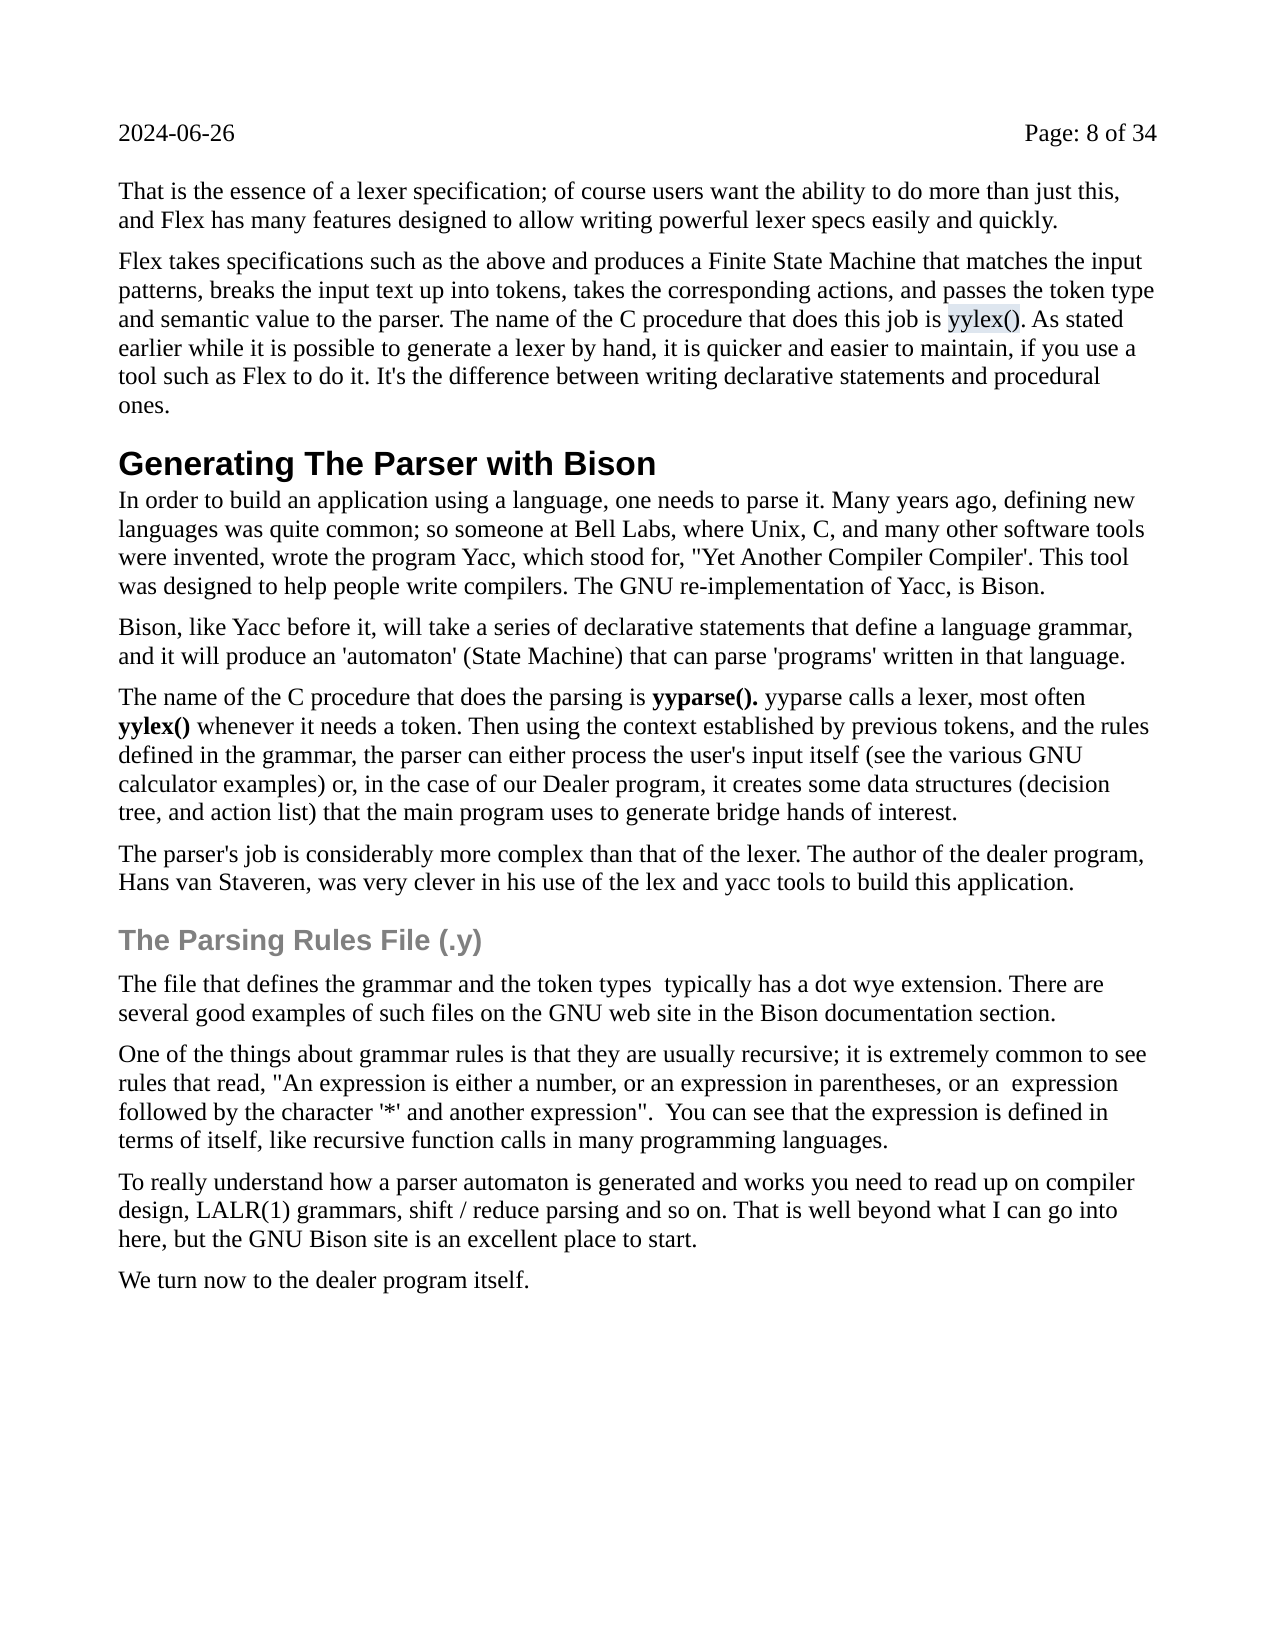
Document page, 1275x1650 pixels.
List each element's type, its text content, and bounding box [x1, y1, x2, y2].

text In order to build an application using a language, one needs to parse it. Many years ago, defining new languages was quite common; so someone at Bell Labs, where Unix, C, and many other software tools were invented, wrote the program Yacc, which stood for, "Yet Another Compiler Compiler'. This tool was designed to help people write compilers. The GNU re-implementation of Yacc, is Bison. [118, 485, 1157, 600]
text The file that defines the grammar and the token types typically has a dot wye extension. There are several good examples of such files on the GNU web site in the Bison documentation section. [118, 969, 1157, 1027]
text The name of the C procedure that does the parsing is yyparse(). yyparse calls a lexer, most often yylex() whenever it needs a token. Then using the context established by previous tokens, and the rules defined in the grammar, the parser can either process the user's input itself (see the various GNU calculator examples) or, in the case of our Dealer program, it creates some data structures (decision tree, and action list) that the main program uses to generate bridge hands of interest. [118, 682, 1157, 826]
text One of the things about grammar rules is that they are usually recursive; it is extremely common to see rules that read, "An expression is either a number, or an expression in parentheses, or an expression followed by the character '*' and another expression". You can see that the expression is defined in terms of itself, like recursive function calls in many programming languages. [118, 1039, 1157, 1154]
text Flex takes specifications such as the above and produces a Finite State Machine that matches the input patterns, breaks the input text up into tokens, takes the corresponding actions, and passes the token type and semantic value to the parser. The name of the C procedure that does this job is yylex(). As stated earlier while it is possible to generate a lexer by hand, it is quicker and easier to maintain, if you use a tool such as Flex to do it. It's the difference between writing declarative statements and procedural ones. [118, 246, 1157, 419]
subtitle The Parsing Rules File (.y) [118, 923, 1157, 957]
text That is the essence of a lexer specification; of course users want the ability to do more than just this, and Flex has many features designed to allow writing powerful lexer specs easily and quickly. [118, 176, 1157, 234]
subtitle Generating The Parser with Bison [118, 443, 1157, 482]
text The parser's job is considerably more complex than that of the lexer. The author of the dealer program, Hans van Staveren, was very clever in his use of the lex and yacc tools to build this application. [118, 839, 1157, 896]
text Bison, like Yacc before it, will take a series of declarative statements that define a language grammar, and it will produce an 'automaton' (State Machine) that can parse 'programs' written in that language. [118, 612, 1157, 670]
text We turn now to the dealer program itself. [118, 1266, 1157, 1294]
text To really understand how a parser automaton is generated and works you need to read up on compiler design, LALR(1) grammars, shift / reduce parsing and so on. That is well beyond what I can go into here, but the GNU Bison site is an excellent place to start. [118, 1167, 1157, 1253]
